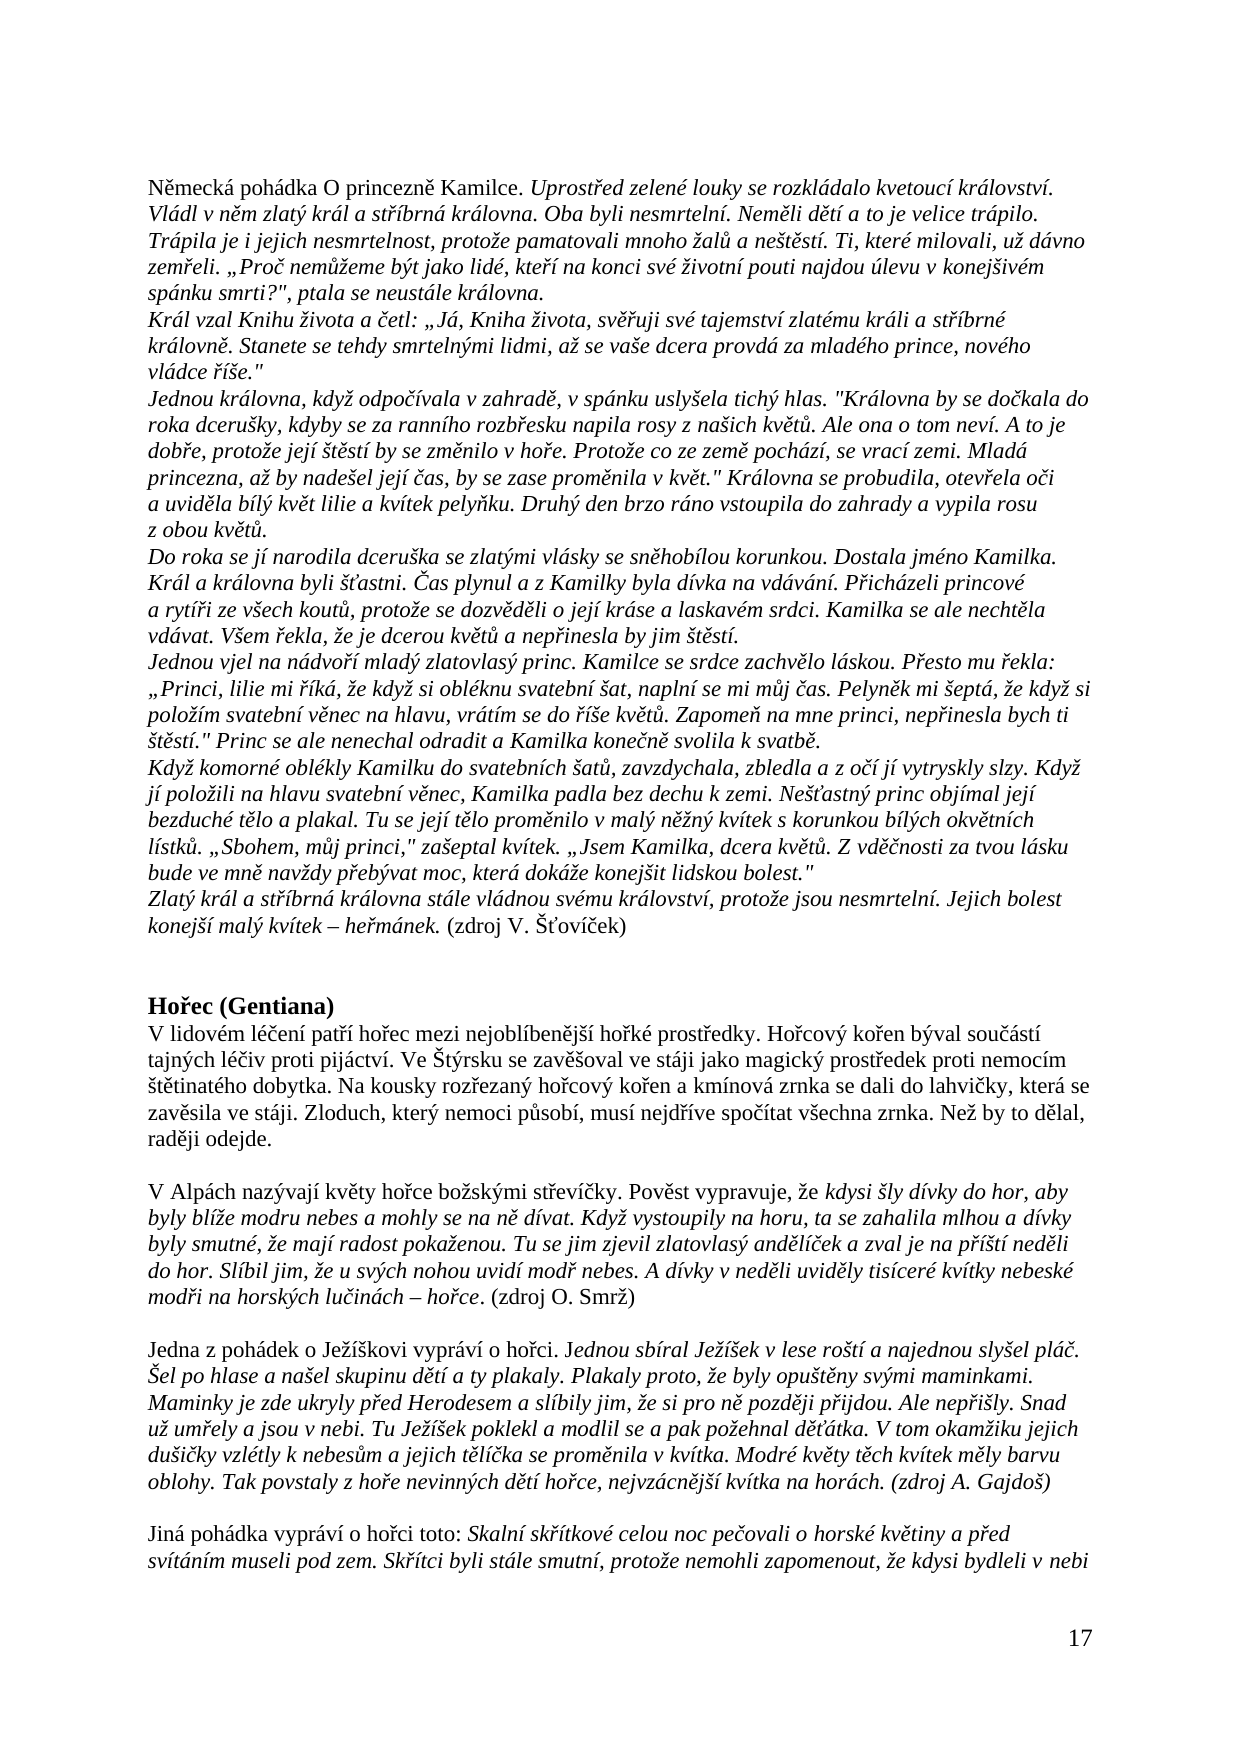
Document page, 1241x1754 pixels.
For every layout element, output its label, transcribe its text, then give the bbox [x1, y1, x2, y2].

text Když komorné oblékly Kamilku do svatebních šatů, zavzdychala, zbledla a z očí jí vytryskly slzy. Když jí položili na hlavu svatební věnec, Kamilka padla bez dechu k zemi. Nešťastný princ objímal její bezduché tělo a plakal. Tu se její tělo proměnilo v malý něžný kvítek s korunkou bílých okvětních lístků. „Sbohem, můj princi," zašeptal kvítek. „Jsem Kamilka, dcera květů. Z vděčnosti za tvou lásku bude ve mně navždy přebývat moc, která dokáže konejšit lidskou bolest." [148, 754, 1093, 886]
text Jedna z pohádek o Ježíškovi vypráví o hořci. Jednou sbíral Ježíšek v lese roští a najednou slyšel pláč. Šel po hlase a našel skupinu dětí a ty plakaly. Plakaly proto, že byly opuštěny svými maminkami. Maminky je zde ukryly před Herodesem a slíbily jim, že si pro ně později přijdou. Ale nepřišly. Snad už umřely a jsou v nebi. Tu Ježíšek poklekl a modlil se a pak požehnal děťátka. V tom okamžiku jejich dušičky vzlétly k nebesům a jejich tělíčka se proměnila v kvítka. Modré květy těch kvítek měly barvu oblohy. Tak povstaly z hoře nevinných dětí hořce, nejvzácnější kvítka na horách. (zdroj A. Gajdoš) [148, 1336, 1093, 1494]
text V lidovém léčení patří hořec mezi nejoblíbenější hořké prostředky. Hořcový kořen býval součástí tajných léčiv proti pijáctví. Ve Štýrsku se zavěšoval ve stáji jako magický prostředek proti nemocím štětinatého dobytka. Na kousky rozřezaný hořcový kořen a kmínová zrnka se dali do lahvičky, která se zavěsila ve stáji. Zloduch, který nemoci působí, musí nejdříve spočítat všechna zrnka. Než by to dělal, raději odejde. [148, 1020, 1093, 1151]
text Král vzal Knihu života a četl: „Já, Kniha života, svěřuji své tajemství zlatému králi a stříbrné královně. Stanete se tehdy smrtelnými lidmi, až se vaše dcera provdá za mladého prince, nového vládce říše." [148, 306, 1093, 385]
text Hořec (Gentiana) [148, 991, 1093, 1020]
text Do roka se jí narodila dceruška se zlatými vlásky se sněhobílou korunkou. Dostala jméno Kamilka. Král a královna byli šťastni. Čas plynul a z Kamilky byla dívka na vdávání. Přicházeli princové a rytíři ze všech koutů, protože se dozvěděli o její kráse a laskavém srdci. Kamilka se ale nechtěla vdávat. Všem řekla, že je dcerou květů a nepřinesla by jim štěstí. [148, 543, 1093, 648]
text Jiná pohádka vypráví o hořci toto: Skalní skřítkové celou noc pečovali o horské květiny a před svítáním museli pod zem. Skřítci byli stále smutní, protože nemohli zapomenout, že kdysi bydleli v nebi [148, 1520, 1093, 1573]
text Jednou vjel na nádvoří mladý zlatovlasý princ. Kamilce se srdce zachvělo láskou. Přesto mu řekla: „Princi, lilie mi říká, že když si obléknu svatební šat, naplní se mi můj čas. Pelyněk mi šeptá, že když si položím svatební věnec na hlavu, vrátím se do říše květů. Zapomeň na mne princi, nepřinesla bych ti štěstí." Princ se ale nenechal odradit a Kamilka konečně svolila k svatbě. [148, 648, 1093, 754]
text Jednou královna, když odpočívala v zahradě, v spánku uslyšela tichý hlas. "Královna by se dočkala do roka dcerušky, kdyby se za ranního rozbřesku napila rosy z našich květů. Ale ona o tom neví. A to je dobře, protože její štěstí by se změnilo v hoře. Protože co ze země pochází, se vrací zemi. Mladá princezna, až by nadešel její čas, by se zase proměnila v květ." Královna se probudila, otevřela oči a uviděla bílý květ lilie a kvítek pelyňku. Druhý den brzo ráno vstoupila do zahrady a vypila rosu z obou květů. [148, 385, 1093, 543]
text Německá pohádka O princezně Kamilce. Uprostřed zelené louky se rozkládalo kvetoucí království. Vládl v něm zlatý král a stříbrná královna. Oba byli nesmrtelní. Neměli dětí a to je velice trápilo. Trápila je i jejich nesmrtelnost, protože pamatovali mnoho žalů a neštěstí. Ti, které milovali, už dávno zemřeli. „Proč nemůžeme být jako lidé, kteří na konci své životní pouti najdou úlevu v konejšivém spánku smrti?", ptala se neustále královna. [148, 174, 1093, 306]
text Zlatý král a stříbrná královna stále vládnou svému království, protože jsou nesmrtelní. Jejich bolest konejší malý kvítek – heřmánek. (zdroj V. Šťovíček) [148, 886, 1093, 938]
text V Alpách nazývají květy hořce božskými střevíčky. Pověst vypravuje, že kdysi šly dívky do hor, aby byly blíže modru nebes a mohly se na ně dívat. Když vystoupily na horu, ta se zahalila mlhou a dívky byly smutné, že mají radost pokaženou. Tu se jim zjevil zlatovlasý andělíček a zval je na příští neděli do hor. Slíbil jim, že u svých nohou uvidí modř nebes. A dívky v neděli uviděly tisíceré kvítky nebeské modři na horských lučinách – hořce. (zdroj O. Smrž) [148, 1178, 1093, 1309]
